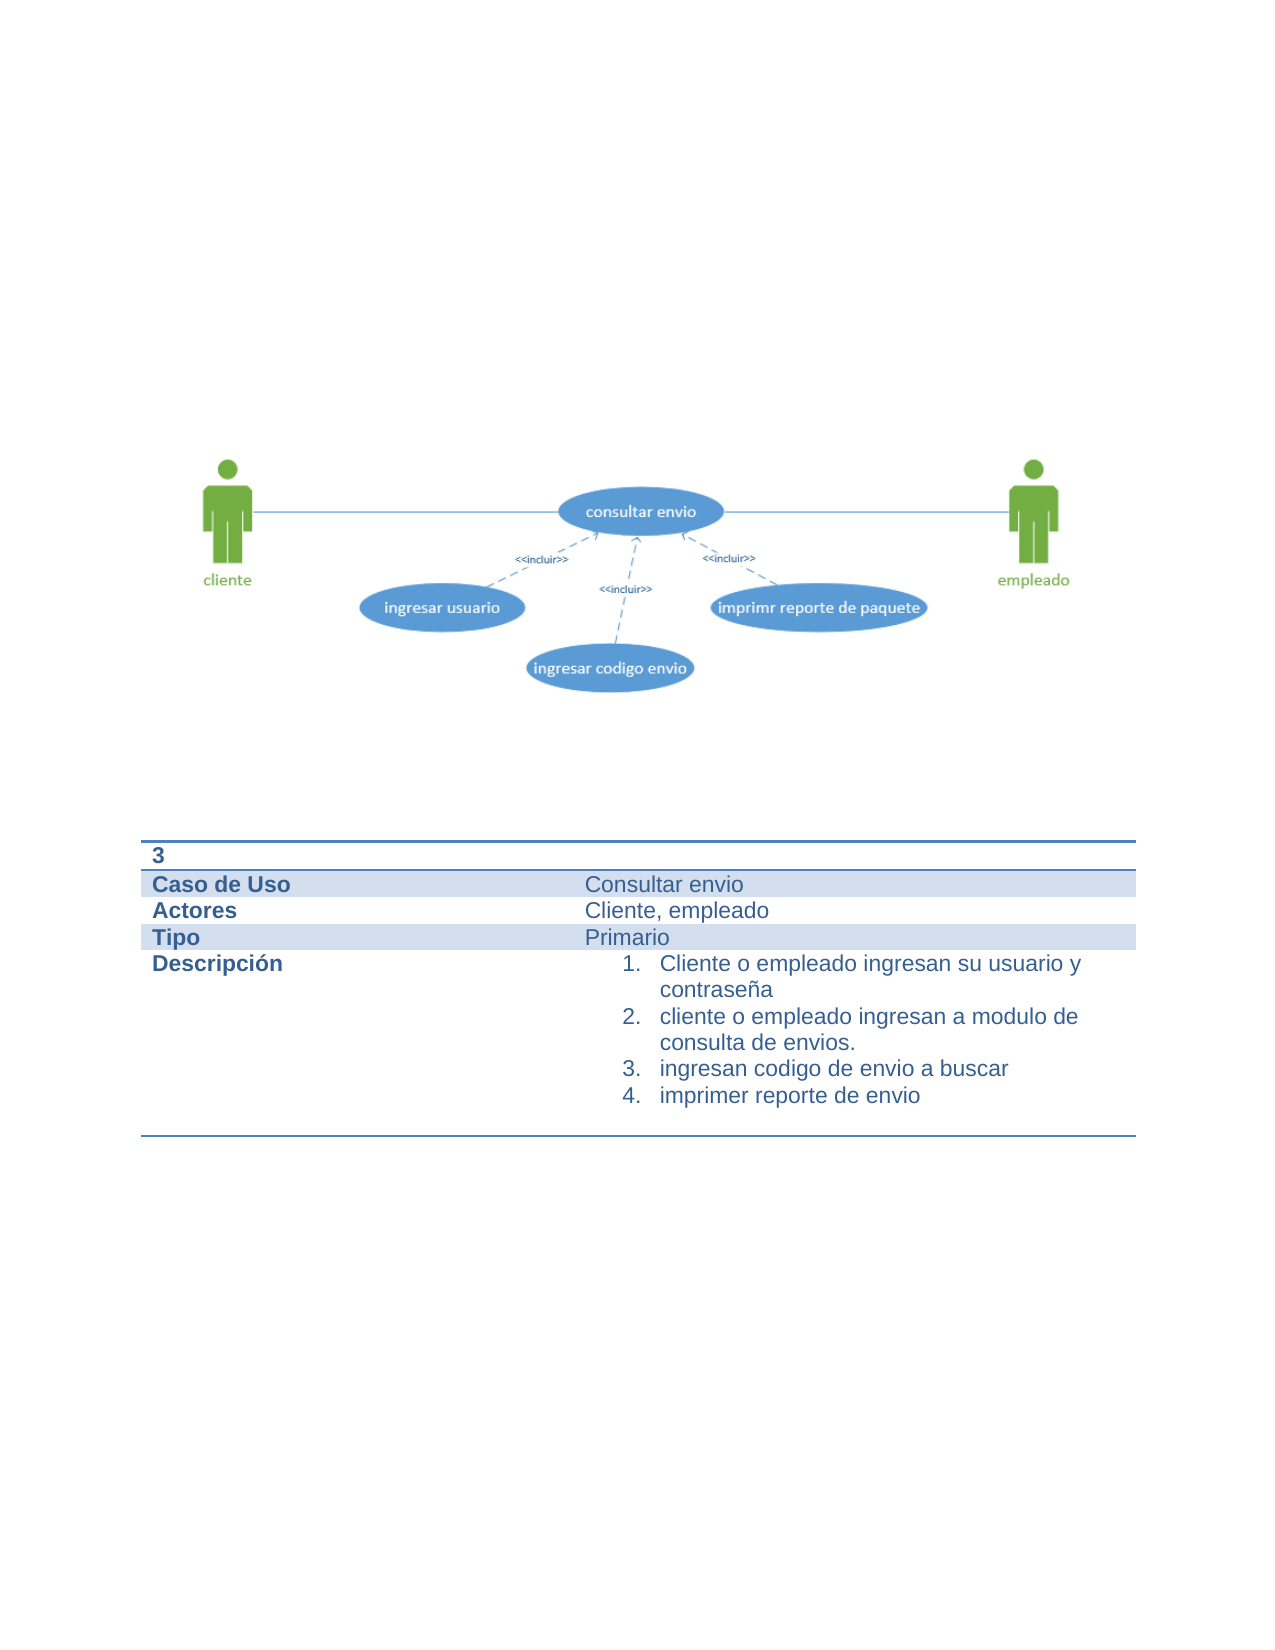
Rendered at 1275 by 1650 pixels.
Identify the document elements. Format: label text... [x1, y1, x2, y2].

table_cell Cliente, empleado [573, 897, 1136, 924]
table_cell Tipo [141, 924, 573, 950]
table_cell Primario [573, 924, 1136, 950]
table_cell Caso de Uso [141, 871, 573, 897]
table_cell Actores [141, 897, 573, 924]
picture [140, 377, 1116, 786]
table_cell Consultar envio [573, 871, 1136, 897]
table_cell Descripción [141, 950, 573, 1134]
table_cell Cliente o empleado ingresan su usuario y contraseña cliente o empleado ingresan a modulo de consulta de envios. ingresan codigo de envio a buscar imprimer reporte de envio [573, 950, 1136, 1134]
table_header 3 [141, 843, 1136, 869]
